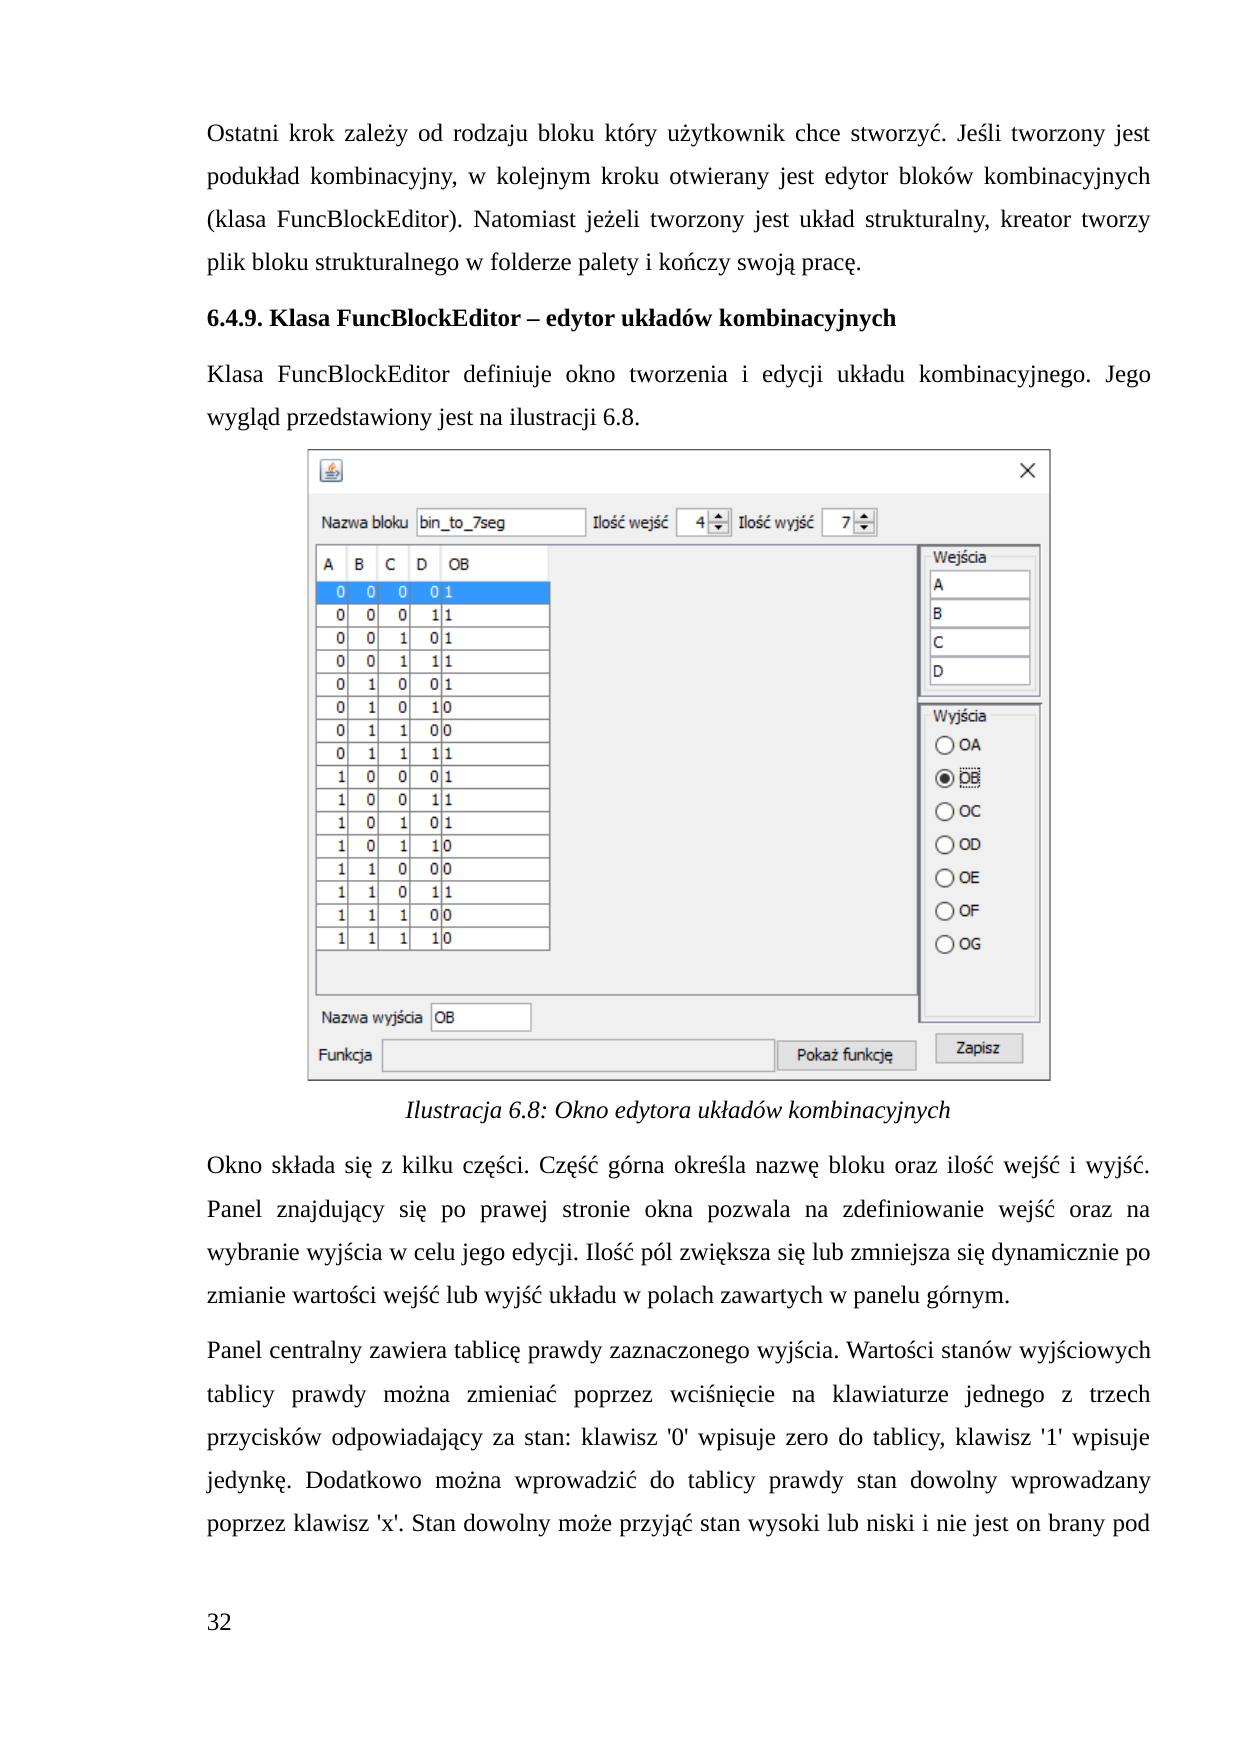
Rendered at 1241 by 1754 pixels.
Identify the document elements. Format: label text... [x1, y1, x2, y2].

text 6.4.9. Klasa FuncBlockEditor – edytor układów kombinacyjnych [207, 303, 1152, 332]
text Ilustracja 6.8: Okno edytora układów kombinacyjnych [207, 457, 1152, 1124]
text Klasa FuncBlockEditor definiuje okno tworzenia i edycji układu kombinacyjnego. Jego wygląd przedstawiony jest na ilustracji 6.8. [207, 359, 1152, 431]
picture [307, 449, 1051, 1081]
text Okno składa się z kilku części. Część górna określa nazwę bloku oraz ilość wejść i wyjść. Panel znajdujący się po prawej stronie okna pozwala na zdefiniowanie wejść oraz na wybranie wyjścia w celu jego edycji. Ilość pól zwiększa się lub zmniejsza się dynamicznie po zmianie wartości wejść lub wyjść układu w polach zawartych w panelu górnym. [207, 1151, 1152, 1309]
text Ostatni krok zależy od rodzaju bloku który użytkownik chce stworzyć. Jeśli tworzony jest podukład kombinacyjny, w kolejnym kroku otwierany jest edytor bloków kombinacyjnych (klasa FuncBlockEditor). Natomiast jeżeli tworzony jest układ strukturalny, kreator tworzy plik bloku strukturalnego w folderze palety i kończy swoją pracę. [207, 118, 1152, 276]
text Panel centralny zawiera tablicę prawdy zaznaczonego wyjścia. Wartości stanów wyjściowych tablicy prawdy można zmieniać poprzez wciśnięcie na klawiaturze jednego z trzech przycisków odpowiadający za stan: klawisz '0' wpisuje zero do tablicy, klawisz '1' wpisuje jedynkę. Dodatkowo można wprowadzić do tablicy prawdy stan dowolny wprowadzany poprzez klawisz 'x'. Stan dowolny może przyjąć stan wysoki lub niski i nie jest on brany pod [207, 1336, 1152, 1537]
